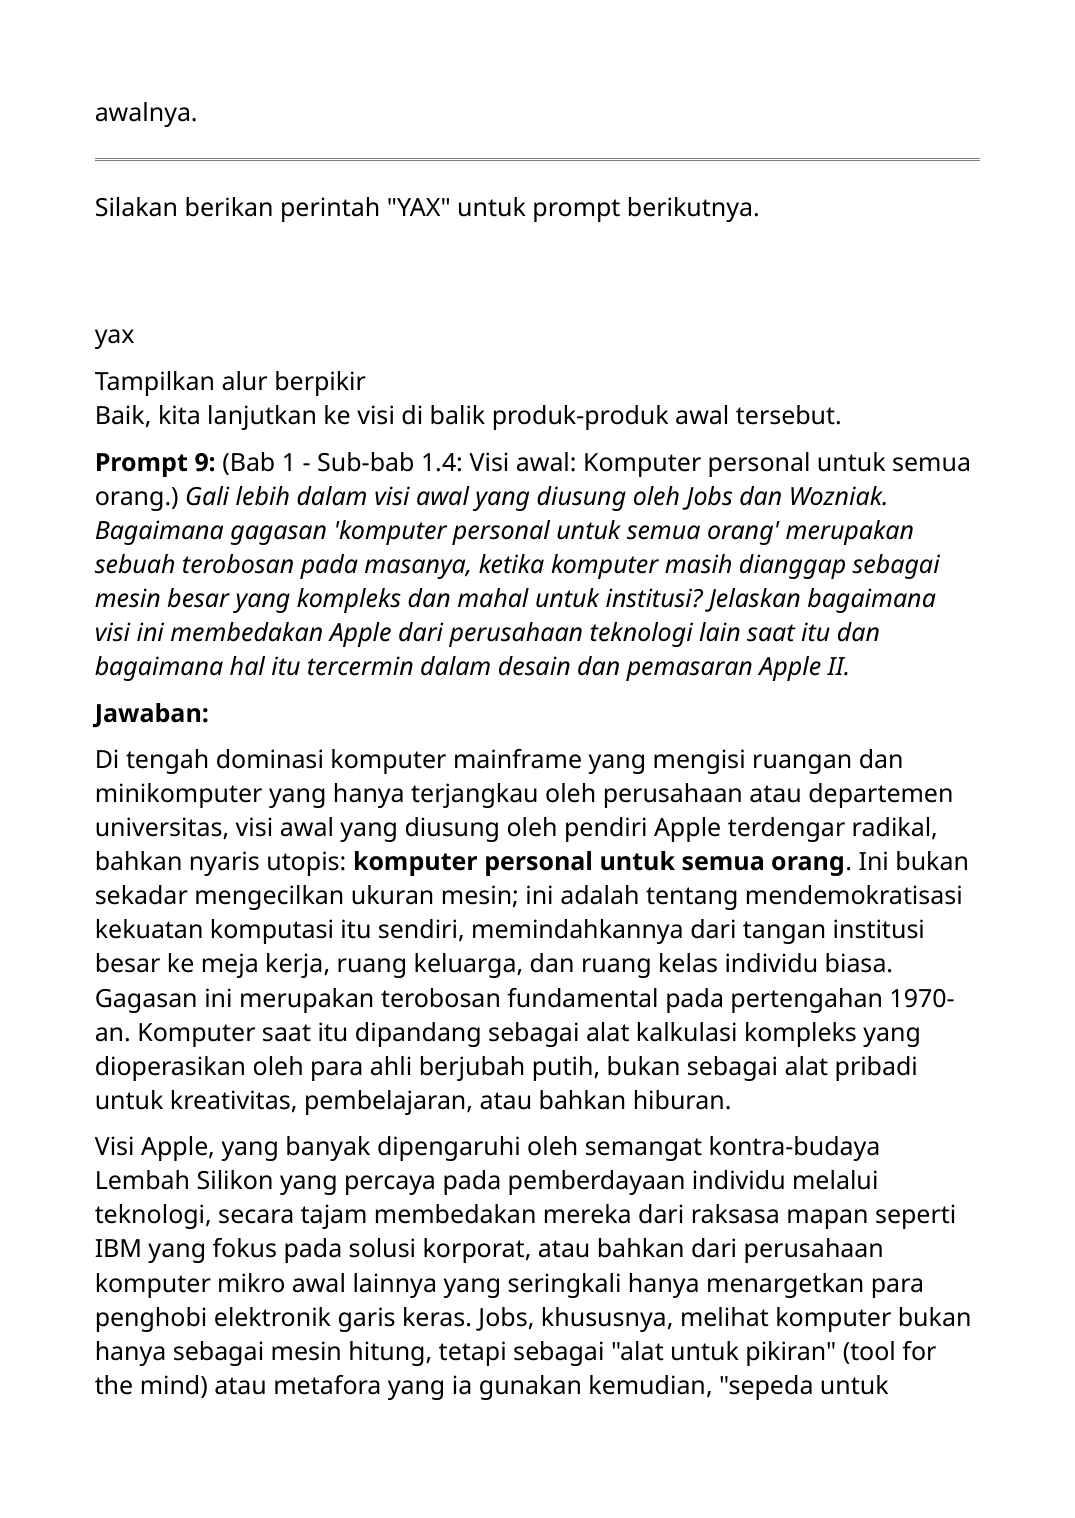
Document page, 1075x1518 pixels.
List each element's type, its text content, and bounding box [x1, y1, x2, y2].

text Visi Apple, yang banyak dipengaruhi oleh semangat kontra-budaya Lembah Silikon yang percaya pada pemberdayaan individu melalui teknologi, secara tajam membedakan mereka dari raksasa mapan seperti IBM yang fokus pada solusi korporat, atau bahkan dari perusahaan komputer mikro awal lainnya yang seringkali hanya menargetkan para penghobi elektronik garis keras. Jobs, khususnya, melihat komputer bukan hanya sebagai mesin hitung, tetapi sebagai "alat untuk pikiran" (tool for the mind) atau metafora yang ia gunakan kemudian, "sepeda untuk [94, 1129, 980, 1401]
text Di tengah dominasi komputer mainframe yang mengisi ruangan dan minikomputer yang hanya terjangkau oleh perusahaan atau departemen universitas, visi awal yang diusung oleh pendiri Apple terdengar radikal, bahkan nyaris utopis: komputer personal untuk semua orang. Ini bukan sekadar mengecilkan ukuran mesin; ini adalah tentang mendemokratisasi kekuatan komputasi itu sendiri, memindahkannya dari tangan institusi besar ke meja kerja, ruang keluarga, dan ruang kelas individu biasa. Gagasan ini merupakan terobosan fundamental pada pertengahan 1970-an. Komputer saat itu dipandang sebagai alat kalkulasi kompleks yang dioperasikan oleh para ahli berjubah putih, bukan sebagai alat pribadi untuk kreativitas, pembelajaran, atau bahkan hiburan. [94, 742, 980, 1116]
text Jawaban: [94, 695, 980, 729]
text awalnya. [94, 94, 980, 128]
text Baik, kita lanjutkan ke visi di balik produk-produk awal tersebut. [94, 398, 980, 432]
text yax [94, 317, 980, 351]
text Prompt 9: (Bab 1 - Sub-bab 1.4: Visi awal: Komputer personal untuk semua orang.) Gali lebih dalam visi awal yang diusung oleh Jobs dan Wozniak. Bagaimana gagasan 'komputer personal untuk semua orang' merupakan sebuah terobosan pada masanya, ketika komputer masih dianggap sebagai mesin besar yang kompleks dan mahal untuk institusi? Jelaskan bagaimana visi ini membedakan Apple dari perusahaan teknologi lain saat itu dan bagaimana hal itu tercermin dalam desain dan pemasaran Apple II. [94, 444, 980, 683]
text Tampilkan alur berpikir [94, 364, 980, 398]
text Silakan berikan perintah "YAX" untuk prompt berikutnya. [94, 190, 980, 224]
